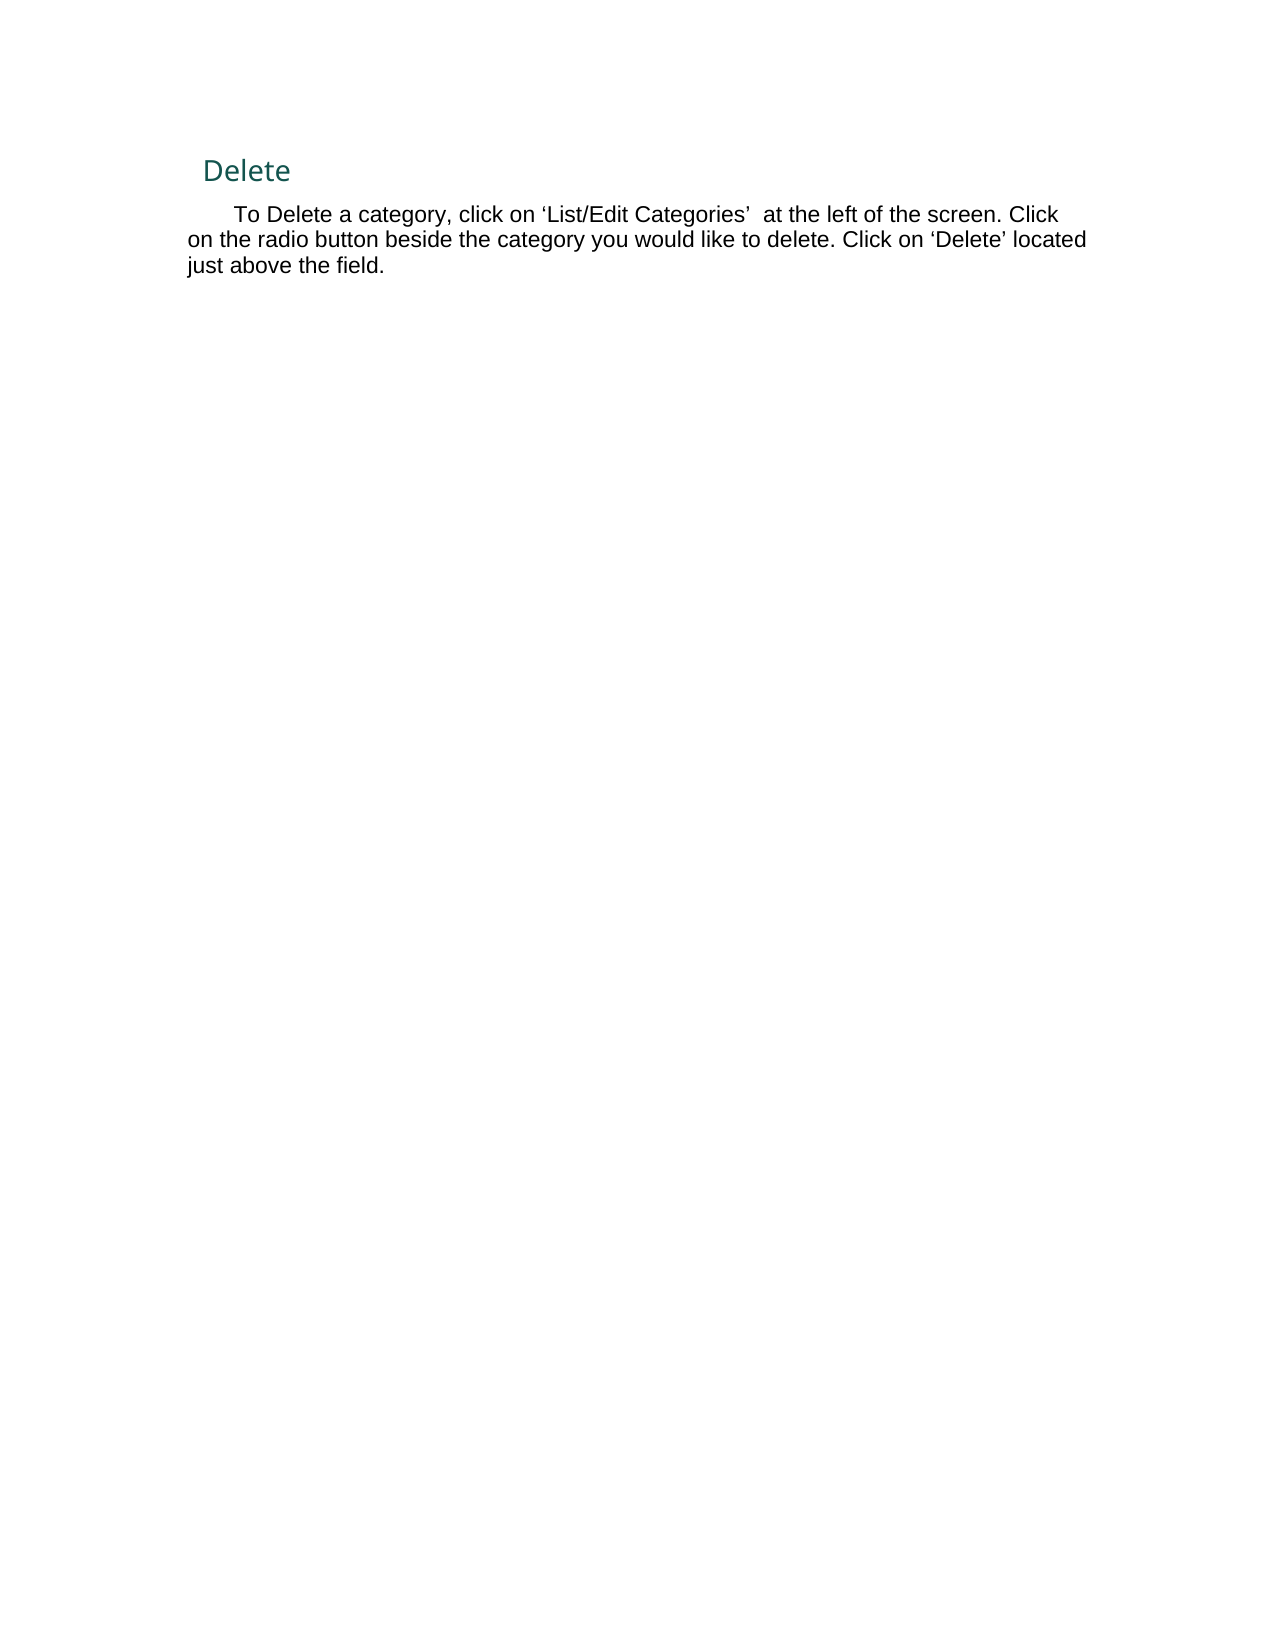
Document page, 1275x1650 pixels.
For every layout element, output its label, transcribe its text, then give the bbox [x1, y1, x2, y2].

text To Delete a category, click on ‘List/Edit Categories’ at the left of the screen. Click on the radio button beside the category you would like to delete. Click on ‘Delete’ located just above the field. [187, 201, 1087, 278]
subtitle Delete [202, 150, 1087, 190]
